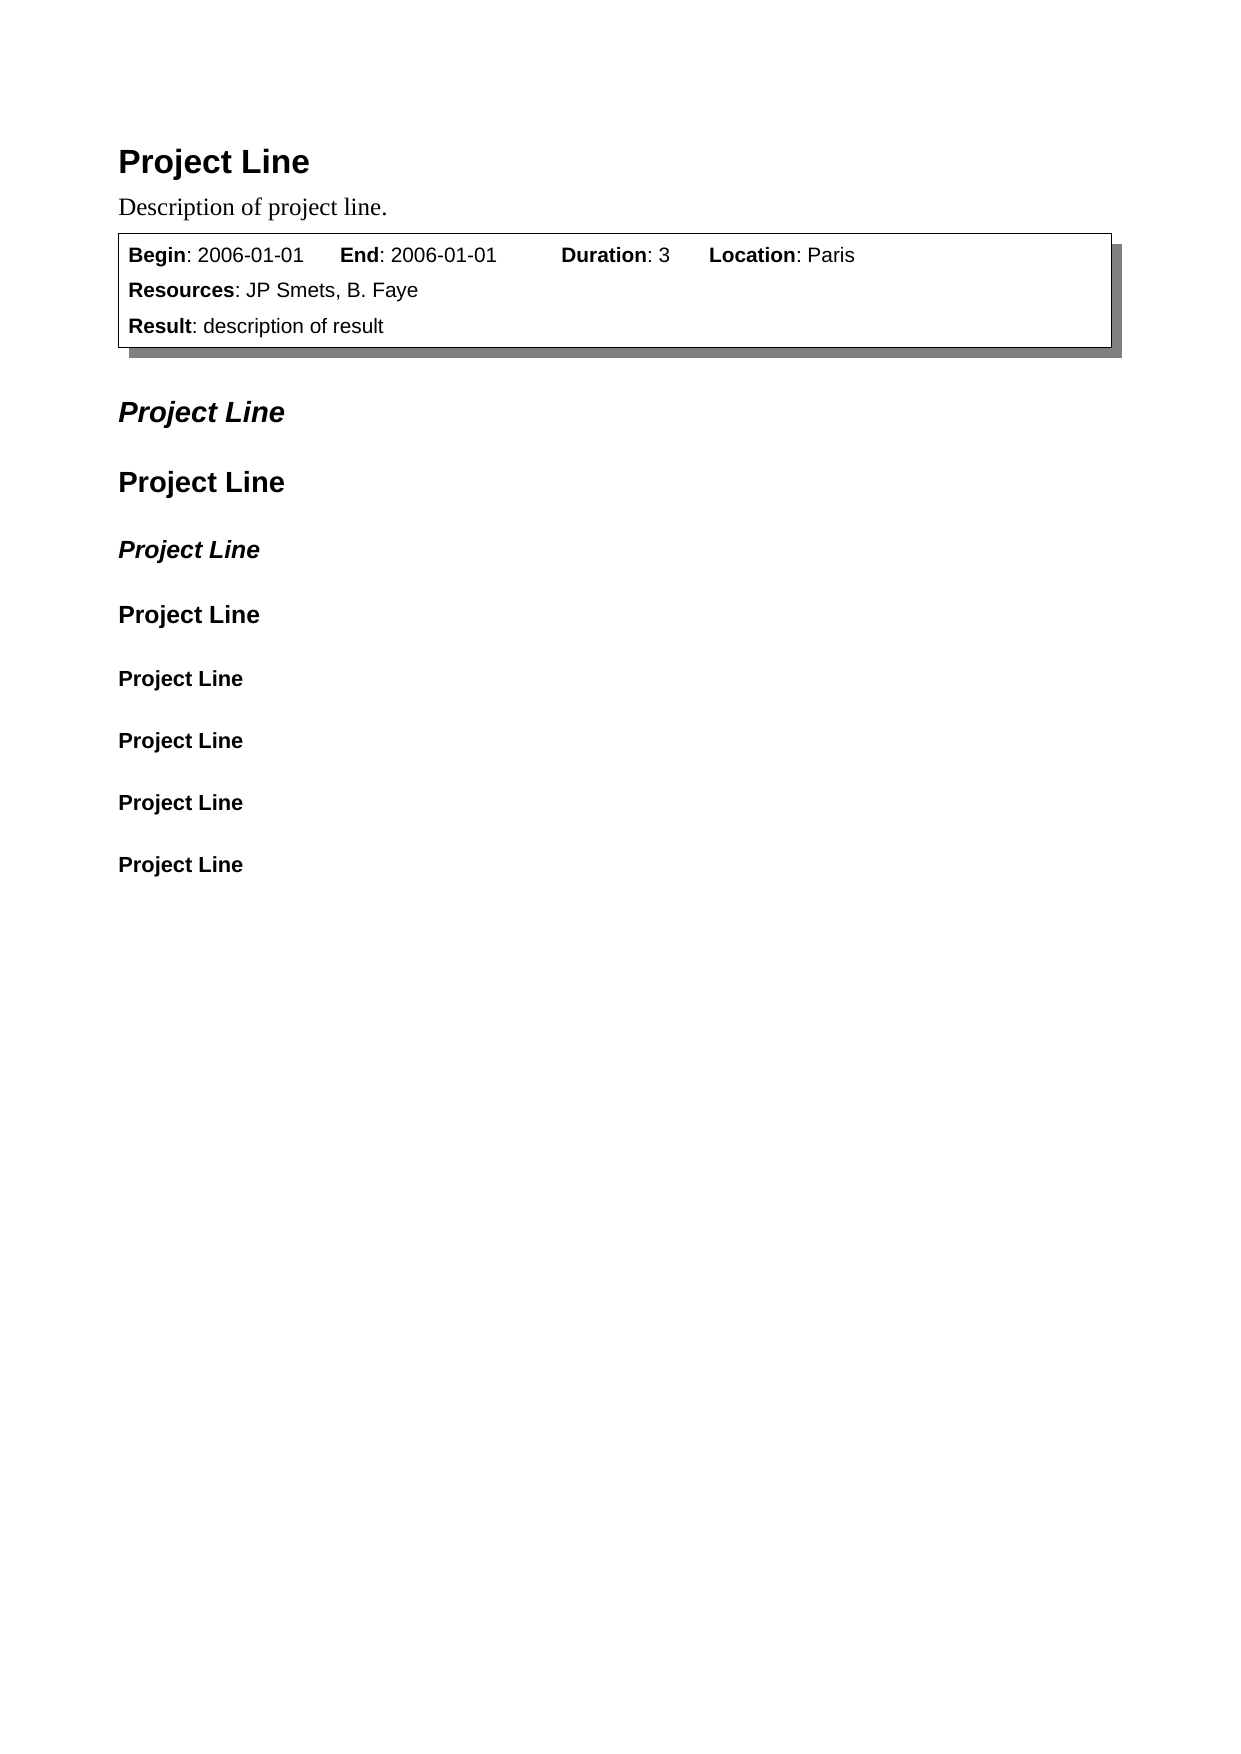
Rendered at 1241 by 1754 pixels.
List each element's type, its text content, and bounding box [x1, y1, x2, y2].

text Result: description of result [119, 305, 1111, 347]
text Begin: 2006-01-01 End: 2006-01-01 Duration: 3 Location: Paris [119, 234, 1111, 266]
subtitle Project Line [118, 143, 1122, 181]
subtitle Project Line [118, 601, 1122, 629]
subtitle Project Line [118, 466, 1122, 499]
subtitle Project Line [118, 536, 1122, 564]
subtitle Project Line [118, 791, 1122, 815]
subtitle Project Line [118, 852, 1122, 877]
subtitle Project Line [118, 728, 1122, 753]
subtitle Project Line [118, 396, 1122, 428]
text Resources: JP Smets, B. Faye [119, 269, 1111, 302]
subtitle Project Line [118, 667, 1122, 691]
text Description of project line. [118, 193, 1122, 221]
